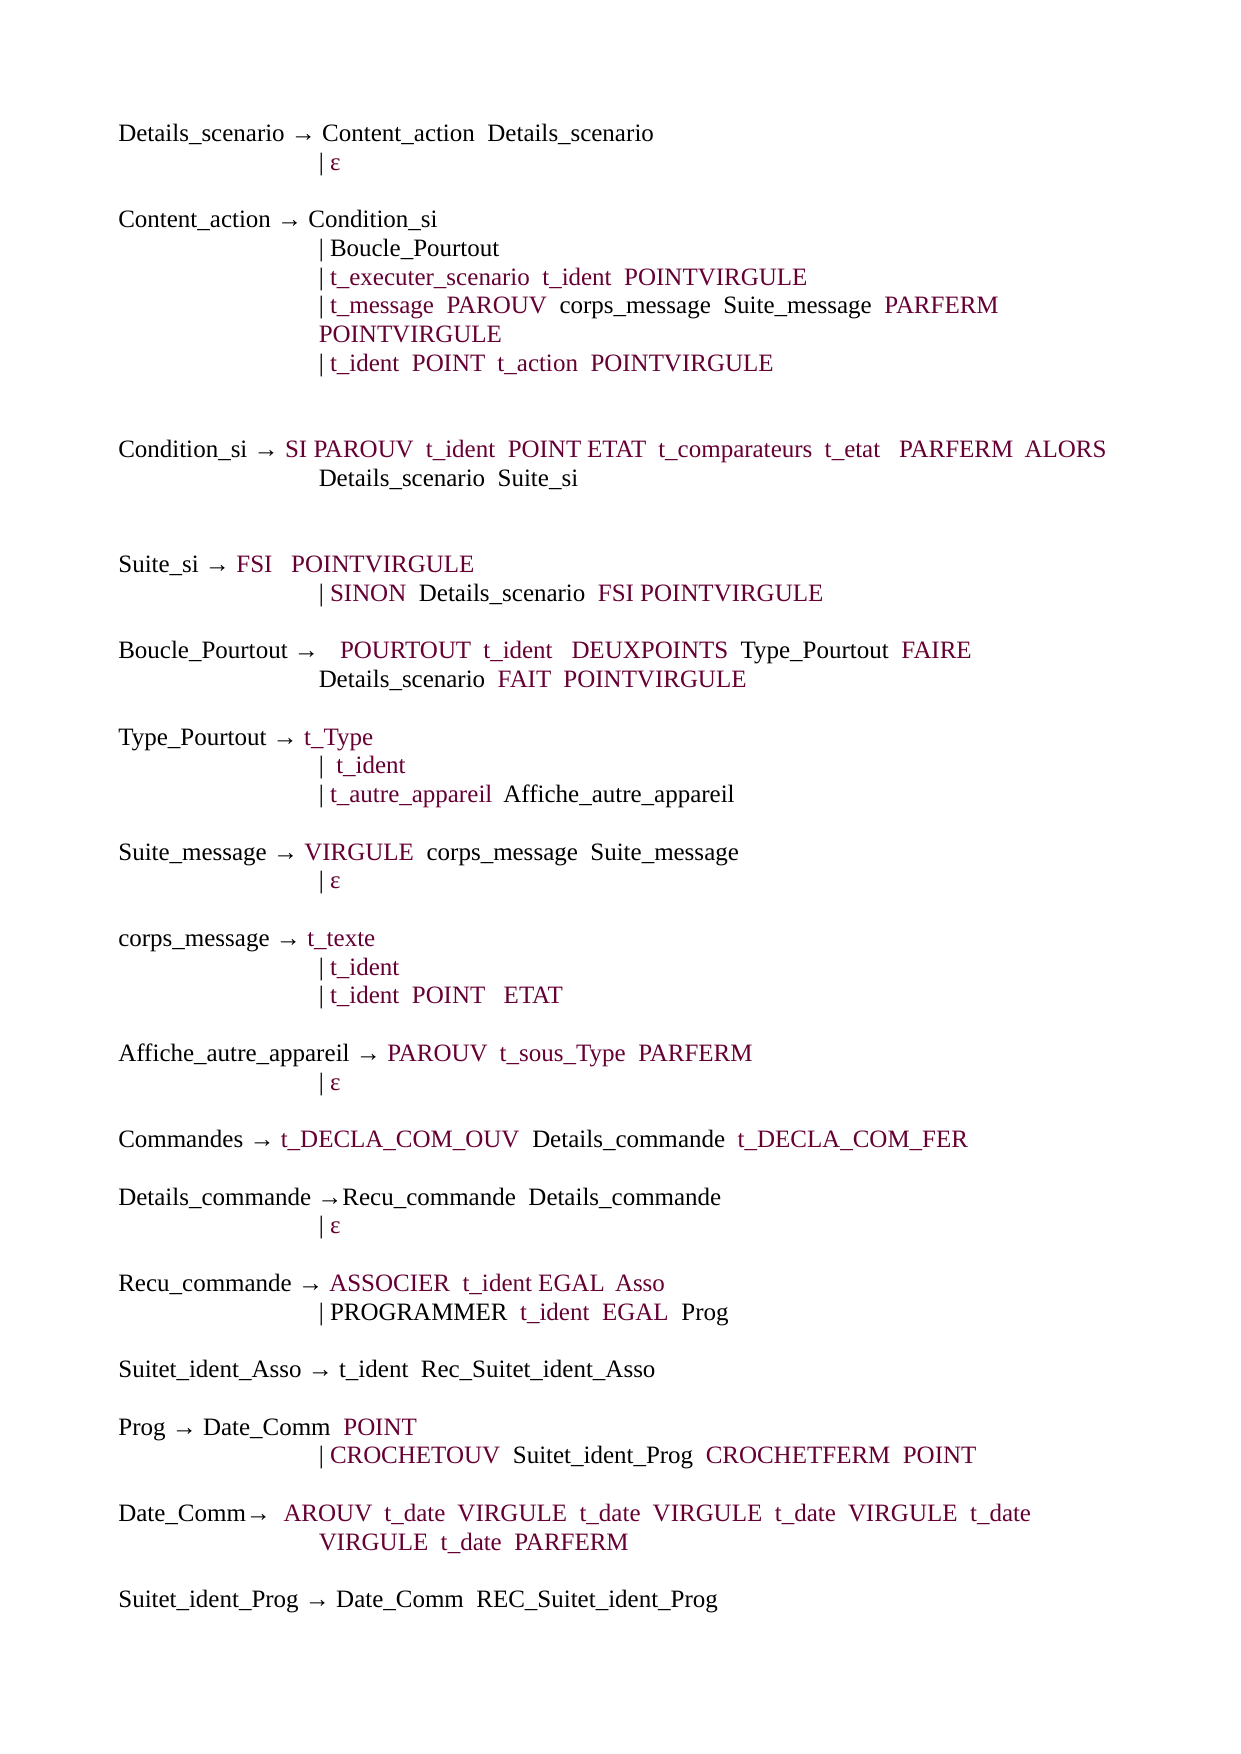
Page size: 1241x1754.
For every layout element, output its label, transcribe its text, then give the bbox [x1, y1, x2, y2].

text Suite_si → FSI POINTVIRGULE [118, 549, 1122, 578]
text | CROCHETOUV Suitet_ident_Prog CROCHETFERM POINT [118, 1441, 1122, 1469]
text Details_scenario → Content_action Details_scenario [118, 118, 1122, 147]
text Suitet_ident_Prog → Date_Comm REC_Suitet_ident_Prog [118, 1584, 1122, 1613]
text | t_ident [118, 751, 1122, 779]
text Boucle_Pourtout → POURTOUT t_ident DEUXPOINTS Type_Pourtout FAIRE Details_scenario FAIT POINTVIRGULE [118, 636, 1122, 693]
text | Boucle_Pourtout [118, 233, 1122, 262]
text | t_ident POINT ETAT [118, 981, 1122, 1009]
text Type_Pourtout → t_Type [118, 722, 1122, 751]
text Content_action → Condition_si [118, 204, 1122, 233]
text Recu_commande → ASSOCIER t_ident EGAL Asso [118, 1268, 1122, 1297]
text | t_autre_appareil Affiche_autre_appareil [118, 779, 1122, 808]
text Affiche_autre_appareil → PAROUV t_sous_Type PARFERM [118, 1038, 1122, 1067]
text | t_ident [118, 952, 1122, 981]
text | PROGRAMMER t_ident EGAL Prog [118, 1297, 1122, 1326]
text | t_message PAROUV corps_message Suite_message PARFERM POINTVIRGULE [118, 291, 1122, 348]
text Prog → Date_Comm POINT [118, 1412, 1122, 1441]
text | ε [118, 147, 1122, 176]
text Date_Comm→ AROUV t_date VIRGULE t_date VIRGULE t_date VIRGULE t_date VIRGULE t_date PARFERM [118, 1498, 1122, 1556]
text | ε [118, 866, 1122, 894]
text | SINON Details_scenario FSI POINTVIRGULE [118, 578, 1122, 607]
text Suitet_ident_Asso → t_ident Rec_Suitet_ident_Asso [118, 1354, 1122, 1383]
text Commandes → t_DECLA_COM_OUV Details_commande t_DECLA_COM_FER [118, 1124, 1122, 1153]
text corps_message → t_texte [118, 923, 1122, 952]
text Condition_si → SI PAROUV t_ident POINT ETAT t_comparateurs t_etat PARFERM ALORS Details_scenario Suite_si [118, 434, 1122, 492]
text Suite_message → VIRGULE corps_message Suite_message [118, 837, 1122, 866]
text Details_commande →Recu_commande Details_commande [118, 1182, 1122, 1211]
text | ε [118, 1211, 1122, 1239]
text | t_executer_scenario t_ident POINTVIRGULE [118, 262, 1122, 291]
text | t_ident POINT t_action POINTVIRGULE [118, 348, 1122, 377]
text | ε [118, 1067, 1122, 1096]
